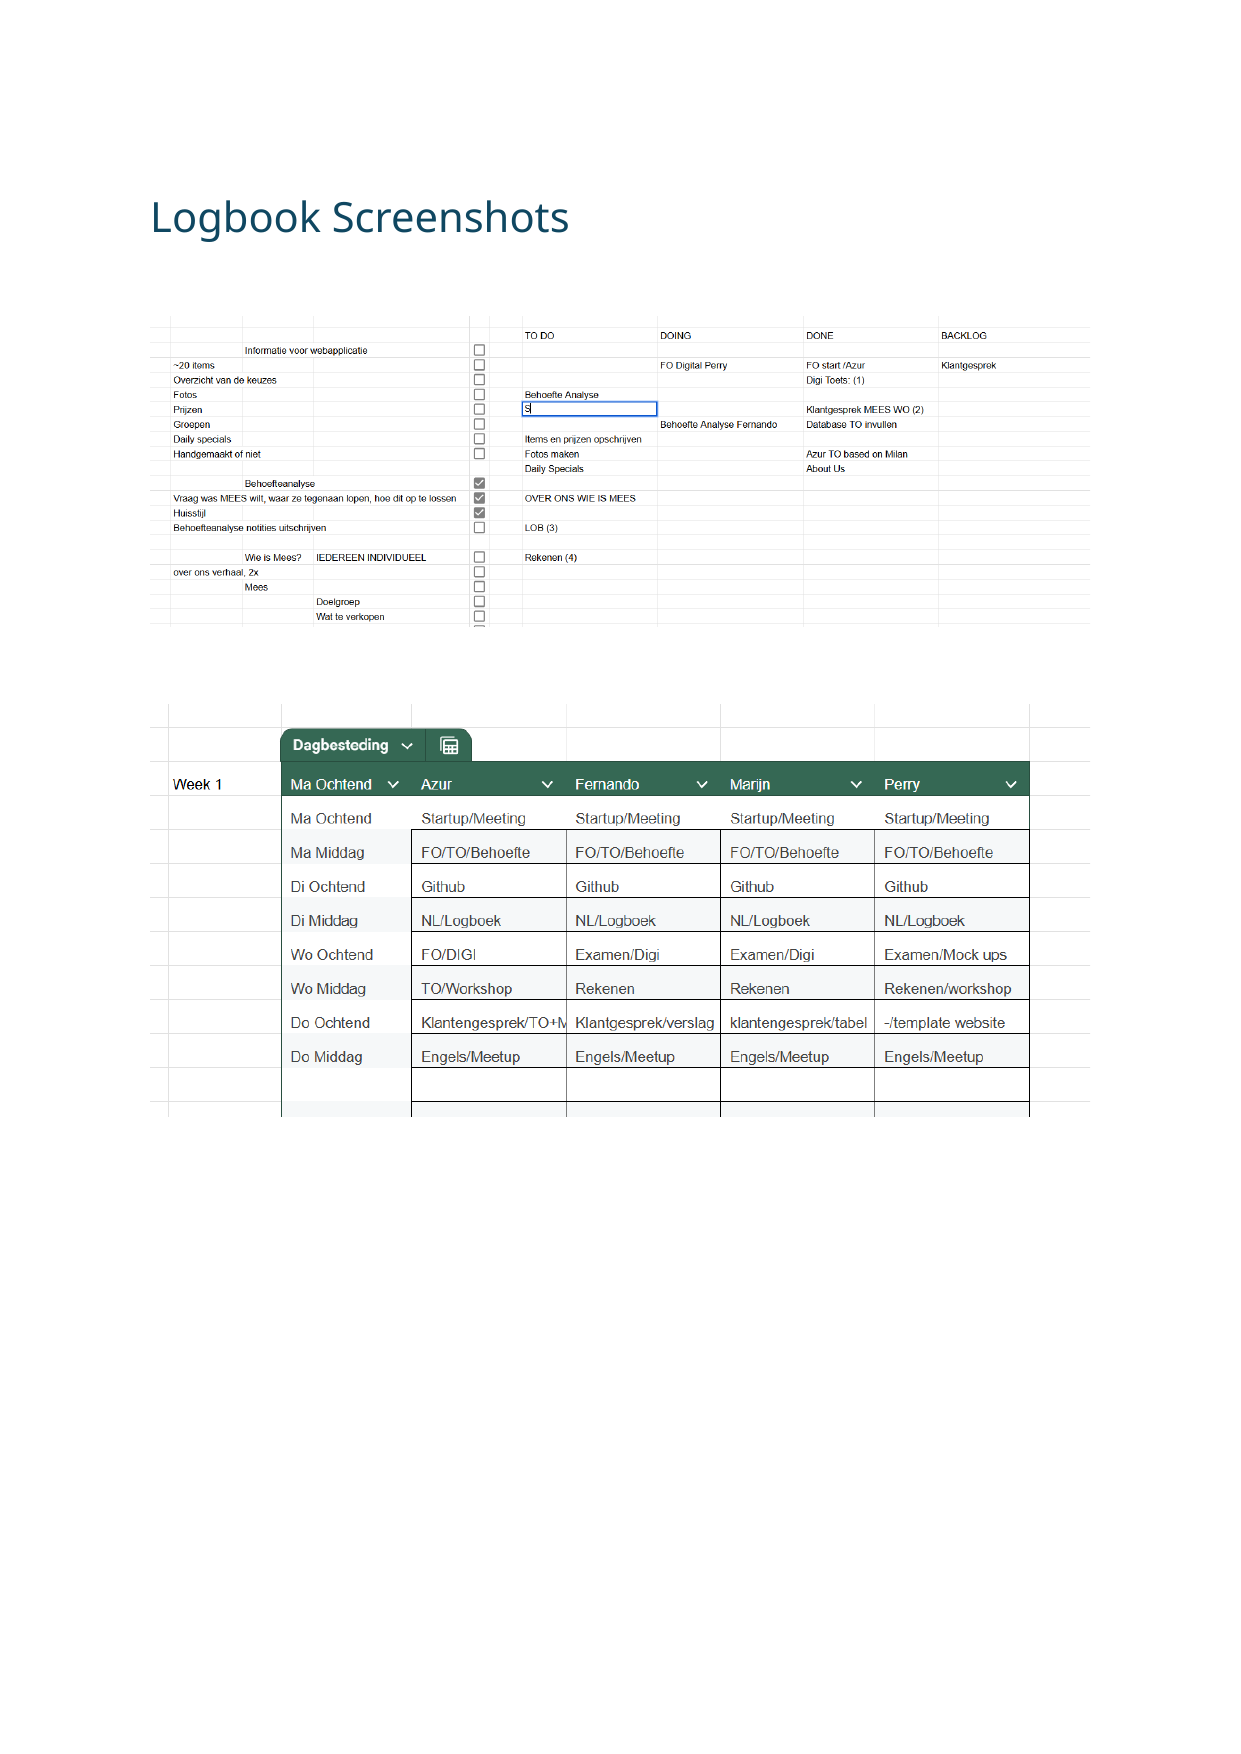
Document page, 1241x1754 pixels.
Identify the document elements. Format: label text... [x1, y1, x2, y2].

subtitle Logbook Screenshots [150, 187, 1090, 244]
